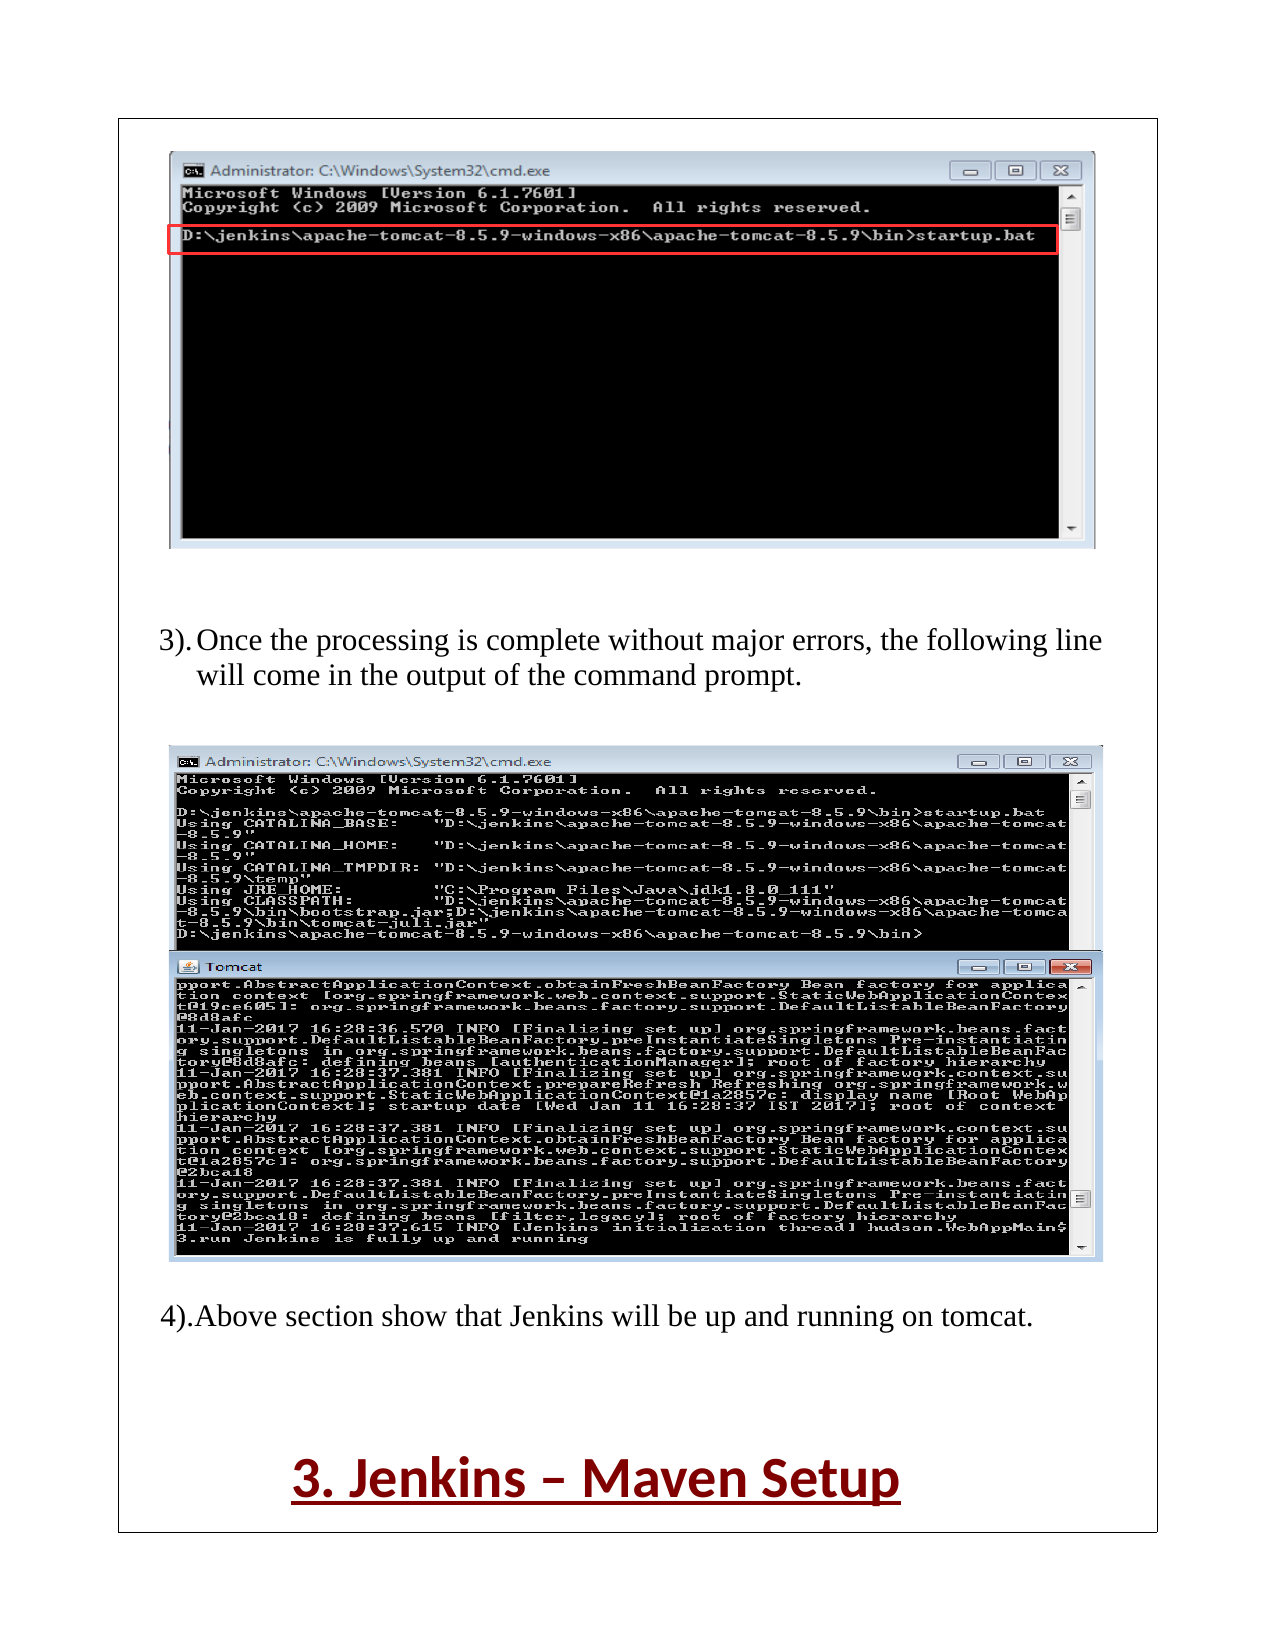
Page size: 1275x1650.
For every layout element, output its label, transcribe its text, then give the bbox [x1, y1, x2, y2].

picture [168, 745, 1104, 1262]
list Once the processing is complete without major errors, the following line will come in the output of the command prompt. [159, 621, 1154, 693]
picture [168, 151, 1096, 549]
text 3. Jenkins – Maven Setup [121, 1441, 1154, 1512]
text 4).Above section show that Jenkins will be up and running on tomcat. [121, 1297, 1154, 1333]
picture [170, 227, 1056, 252]
